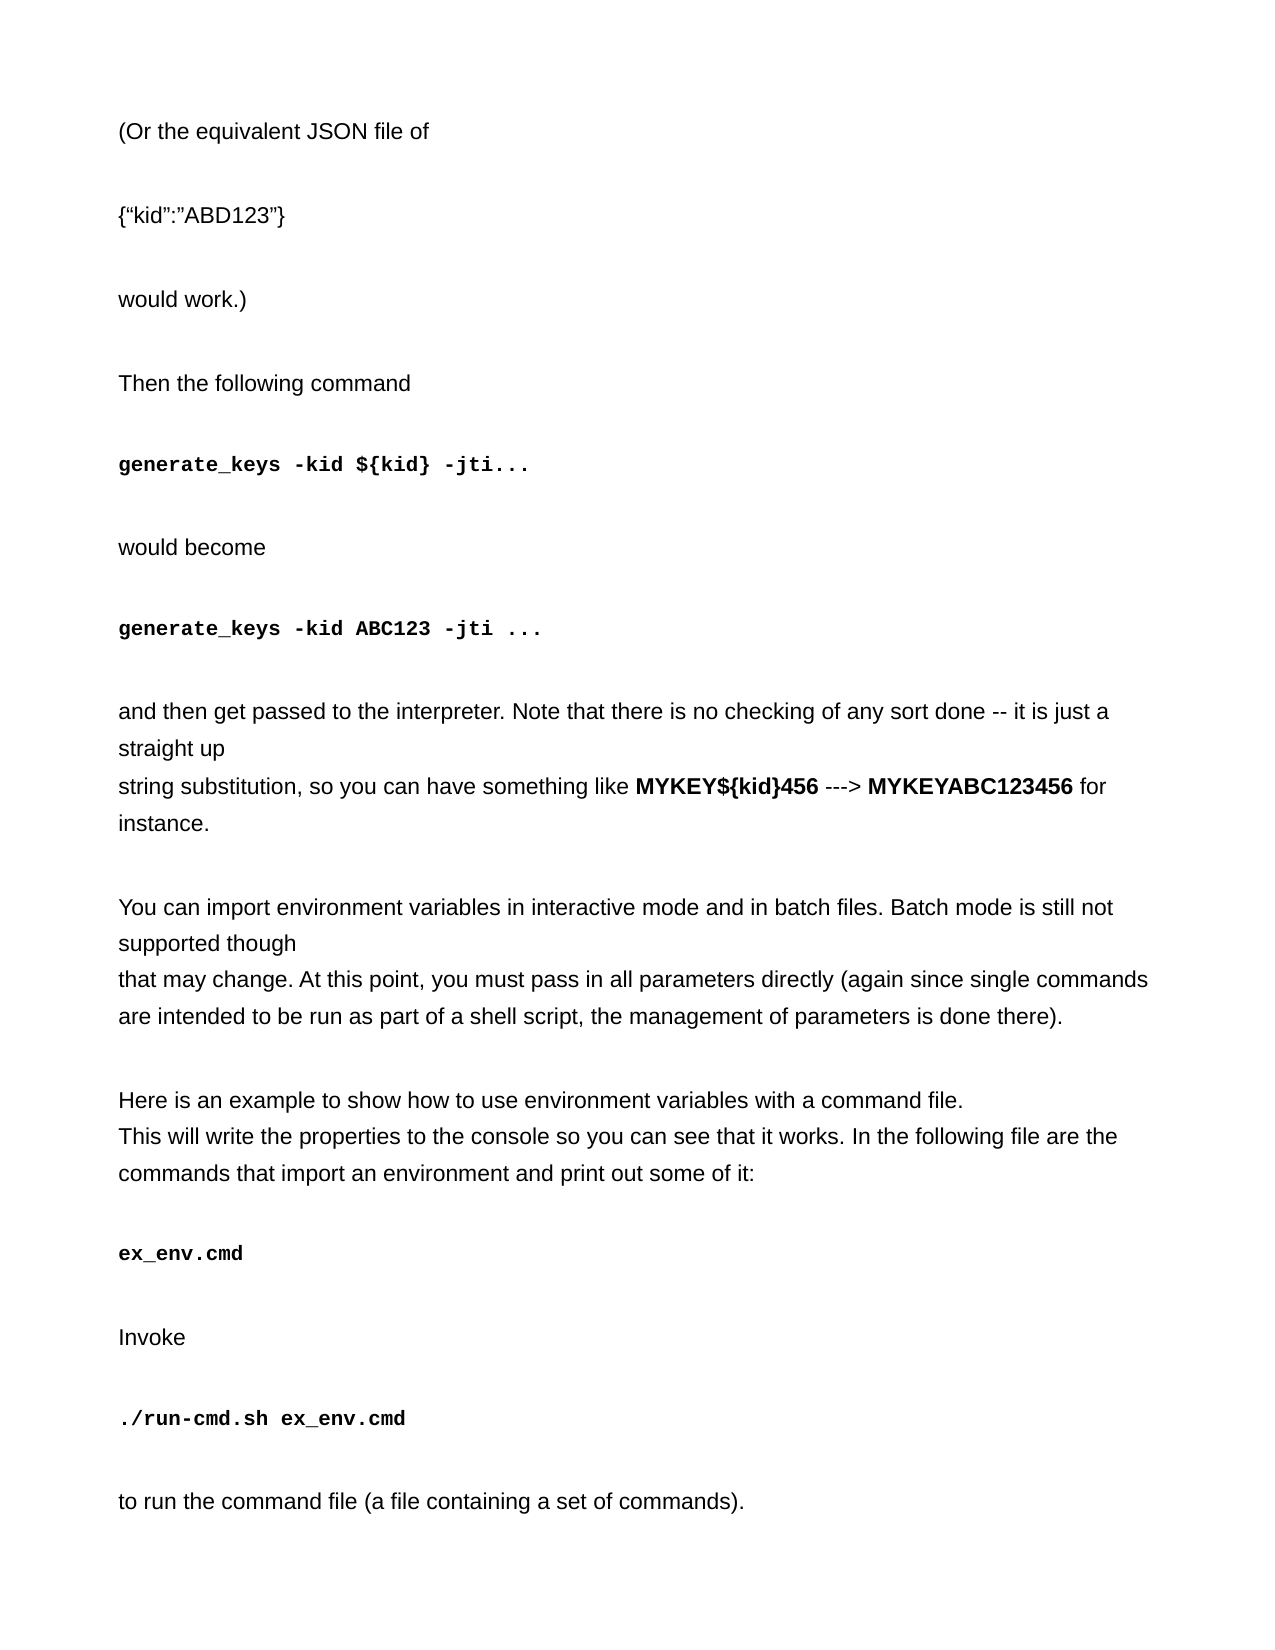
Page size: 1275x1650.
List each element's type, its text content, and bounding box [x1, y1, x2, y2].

text and then get passed to the interpreter. Note that there is no checking of any sort done -- it is just a straight up [118, 698, 1157, 761]
text (Or the equivalent JSON file of [118, 118, 1157, 144]
text Here is an example to show how to use environment variables with a command file. [118, 1087, 1157, 1113]
text Invoke [118, 1324, 1157, 1350]
text string substitution, so you can have something like MYKEY${kid}456 ---> MYKEYABC123456 for instance. [118, 771, 1157, 836]
text would become [118, 534, 1157, 561]
text to run the command file (a file containing a set of commands). [118, 1488, 1157, 1514]
text generate_keys -kid ABC123 -jti ... [118, 618, 1157, 642]
text ex_env.cmd [118, 1243, 1157, 1267]
text that may change. At this point, you must pass in all parameters directly (again since single commands are intended to be run as part of a shell script, the management of parameters is done there). [118, 966, 1157, 1029]
text Then the following command [118, 370, 1157, 396]
text ./run-cmd.sh ex_env.cmd [118, 1408, 1157, 1431]
text generate_keys -kid ${kid} -jti... [118, 454, 1157, 478]
text This will write the properties to the console so you can see that it works. In the following file are the commands that import an environment and print out some of it: [118, 1123, 1157, 1186]
text You can import environment variables in interactive mode and in batch files. Batch mode is still not supported though [118, 894, 1157, 956]
text would work.) [118, 286, 1157, 312]
text {“kid”:”ABD123”} [118, 202, 1157, 228]
